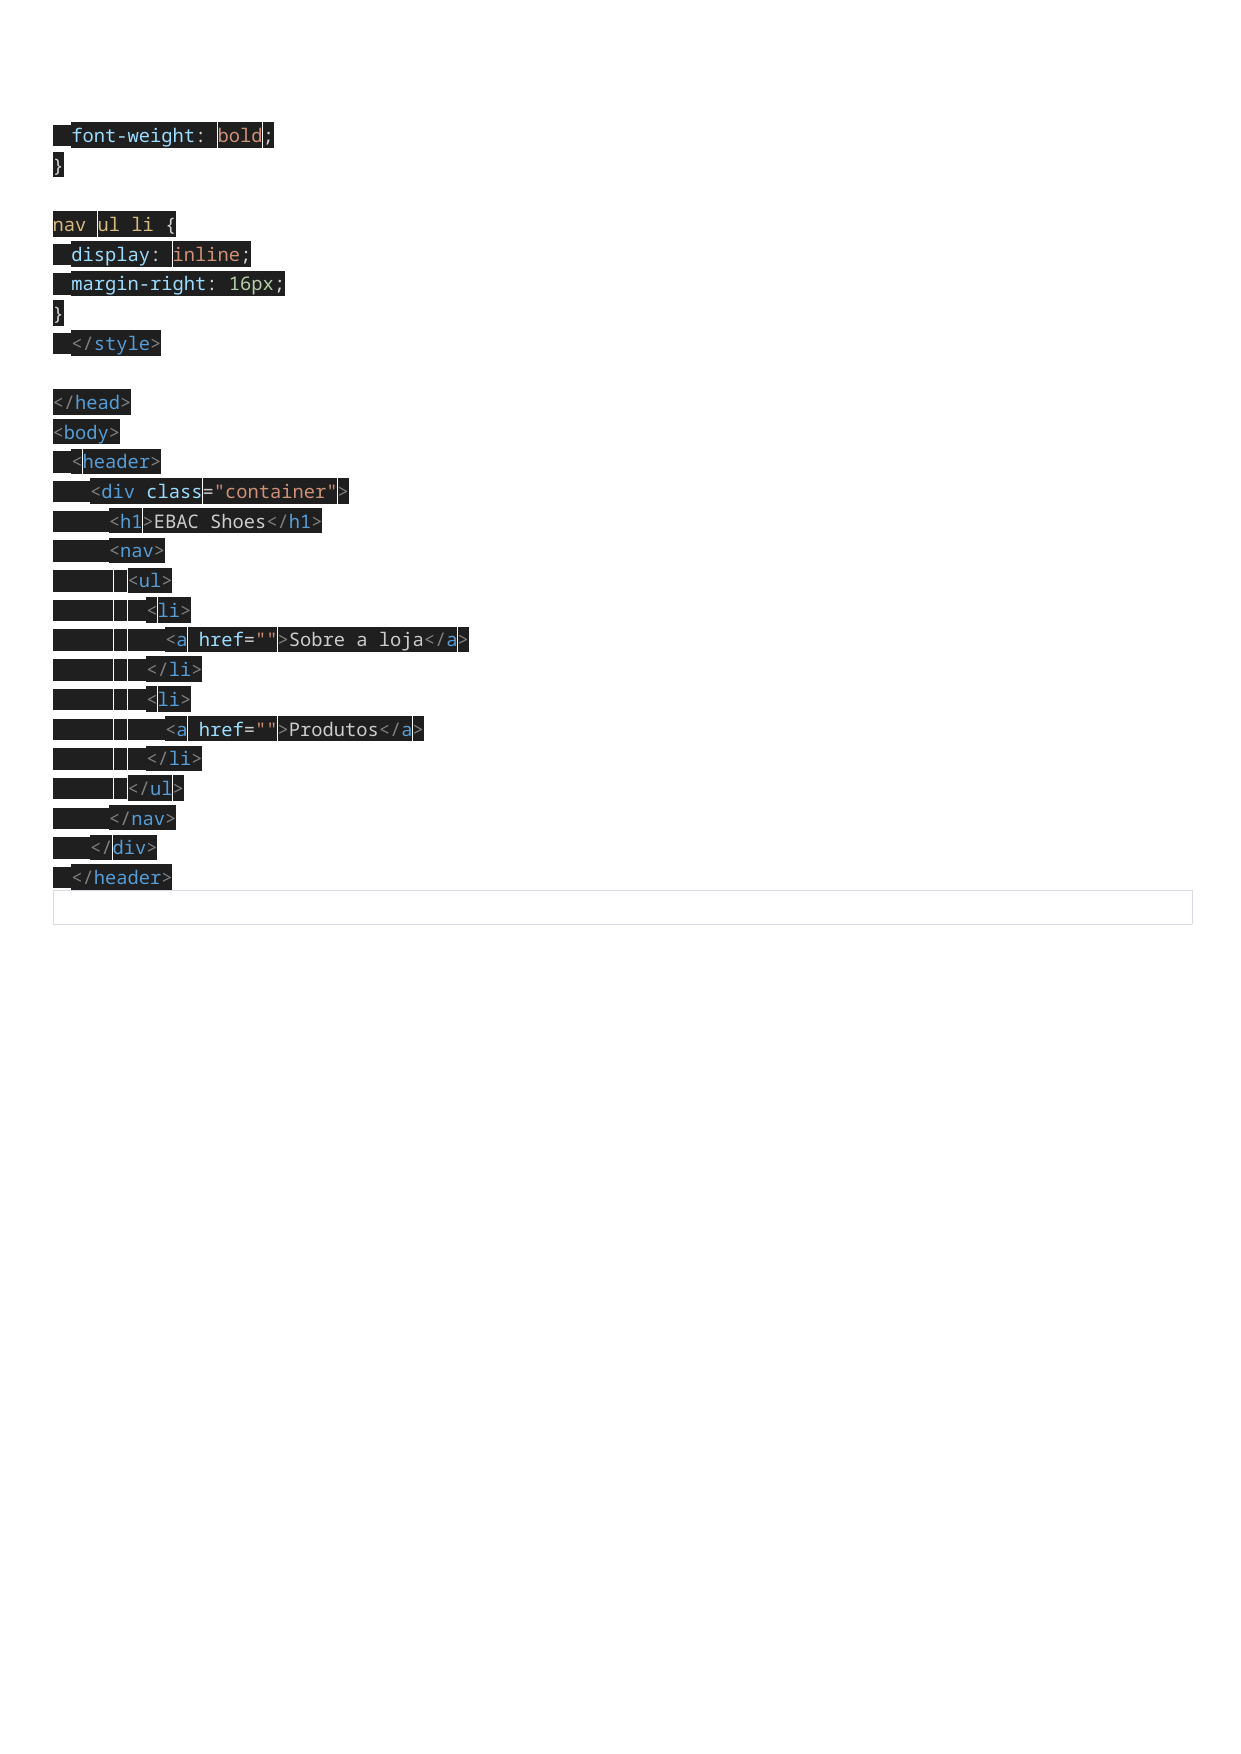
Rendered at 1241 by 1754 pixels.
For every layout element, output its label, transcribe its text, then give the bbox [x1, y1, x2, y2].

text margin-right: 16px; [52, 267, 1192, 296]
text </header> [52, 860, 1192, 890]
text } [52, 148, 1192, 177]
text <header> [52, 444, 1192, 474]
text <body> [52, 415, 1192, 444]
text </head> [52, 385, 1192, 415]
text nav ul li { [52, 207, 1192, 237]
text </li> [52, 652, 1192, 682]
text </div> [52, 830, 1192, 860]
text </ul> [52, 771, 1192, 801]
text } [52, 296, 1192, 326]
text display: inline; [52, 237, 1192, 267]
text font-weight: bold; [52, 118, 1192, 148]
text <a href="">Produtos</a> [52, 712, 1192, 741]
text <div class="container"> [52, 474, 1192, 504]
text </li> [52, 741, 1192, 771]
text <li> [52, 682, 1192, 712]
text <h1>EBAC Shoes</h1> [52, 504, 1192, 533]
text </style> [52, 326, 1192, 356]
text <ul> [52, 563, 1192, 593]
text </nav> [52, 801, 1192, 830]
text <a href="">Sobre a loja</a> [52, 623, 1192, 652]
text <li> [52, 593, 1192, 623]
text <nav> [52, 533, 1192, 563]
